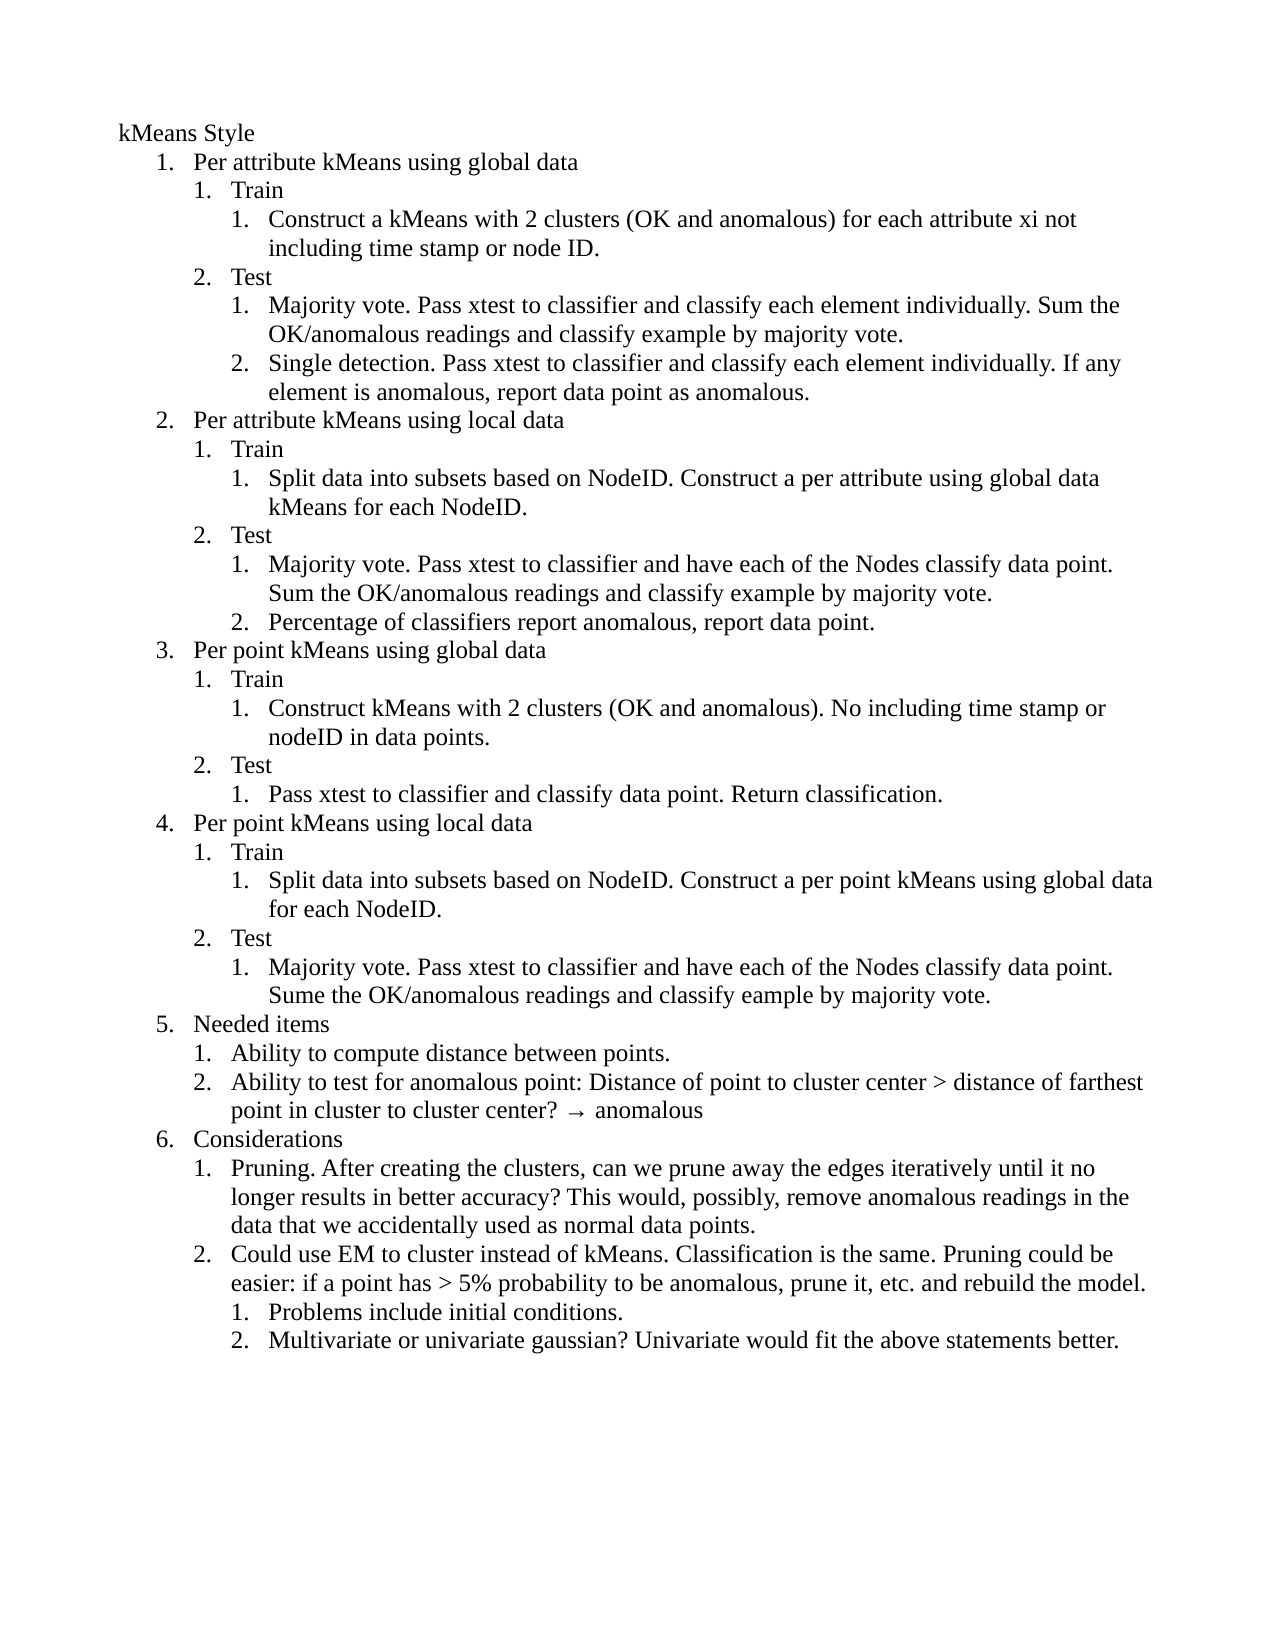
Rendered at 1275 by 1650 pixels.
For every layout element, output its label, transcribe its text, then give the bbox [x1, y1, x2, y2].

list Could use EM to cluster instead of kMeans. Classification is the same. Pruning could be easier: if a point has > 5% probability to be anomalous, prune it, etc. and rebuild the model. [193, 1239, 1157, 1297]
list Per attribute kMeans using global data [156, 147, 1157, 176]
list Pruning. After creating the clusters, can we prune away the edges iteratively until it no longer results in better accuracy? This would, possibly, remove anomalous readings in the data that we accidentally used as normal data points. [193, 1153, 1157, 1239]
list Multivariate or univariate gaussian? Univariate would fit the above statements better. [231, 1326, 1157, 1354]
list Train [193, 837, 1157, 866]
list Per point kMeans using local data [156, 808, 1157, 837]
list Single detection. Pass xtest to classifier and classify each element individually. If any element is anomalous, report data point as anomalous. [231, 348, 1157, 406]
list Problems include initial conditions. [231, 1297, 1157, 1326]
list Train [193, 176, 1157, 204]
list Test [193, 923, 1157, 952]
list Needed items [156, 1009, 1157, 1038]
list Test [193, 521, 1157, 549]
text kMeans Style [118, 118, 1157, 147]
list Considerations [156, 1124, 1157, 1153]
list Percentage of classifiers report anomalous, report data point. [231, 607, 1157, 636]
list Per point kMeans using global data [156, 636, 1157, 664]
list Majority vote. Pass xtest to classifier and classify each element individually. Sum the OK/anomalous readings and classify example by majority vote. [231, 291, 1157, 348]
list Test [193, 262, 1157, 291]
list Ability to compute distance between points. [193, 1038, 1157, 1067]
list Pass xtest to classifier and classify data point. Return classification. [231, 779, 1157, 808]
list Train [193, 664, 1157, 693]
list Test [193, 751, 1157, 779]
list Per attribute kMeans using local data [156, 406, 1157, 434]
list Construct a kMeans with 2 clusters (OK and anomalous) for each attribute xi not including time stamp or node ID. [231, 204, 1157, 262]
list Split data into subsets based on NodeID. Construct a per attribute using global data kMeans for each NodeID. [231, 463, 1157, 521]
list Split data into subsets based on NodeID. Construct a per point kMeans using global data for each NodeID. [231, 866, 1157, 923]
list Majority vote. Pass xtest to classifier and have each of the Nodes classify data point. Sume the OK/anomalous readings and classify eample by majority vote. [231, 952, 1157, 1009]
list Majority vote. Pass xtest to classifier and have each of the Nodes classify data point. Sum the OK/anomalous readings and classify example by majority vote. [231, 549, 1157, 607]
list Train [193, 434, 1157, 463]
list Construct kMeans with 2 clusters (OK and anomalous). No including time stamp or nodeID in data points. [231, 693, 1157, 751]
list Ability to test for anomalous point: Distance of point to cluster center > distance of farthest point in cluster to cluster center? → anomalous [193, 1067, 1157, 1124]
